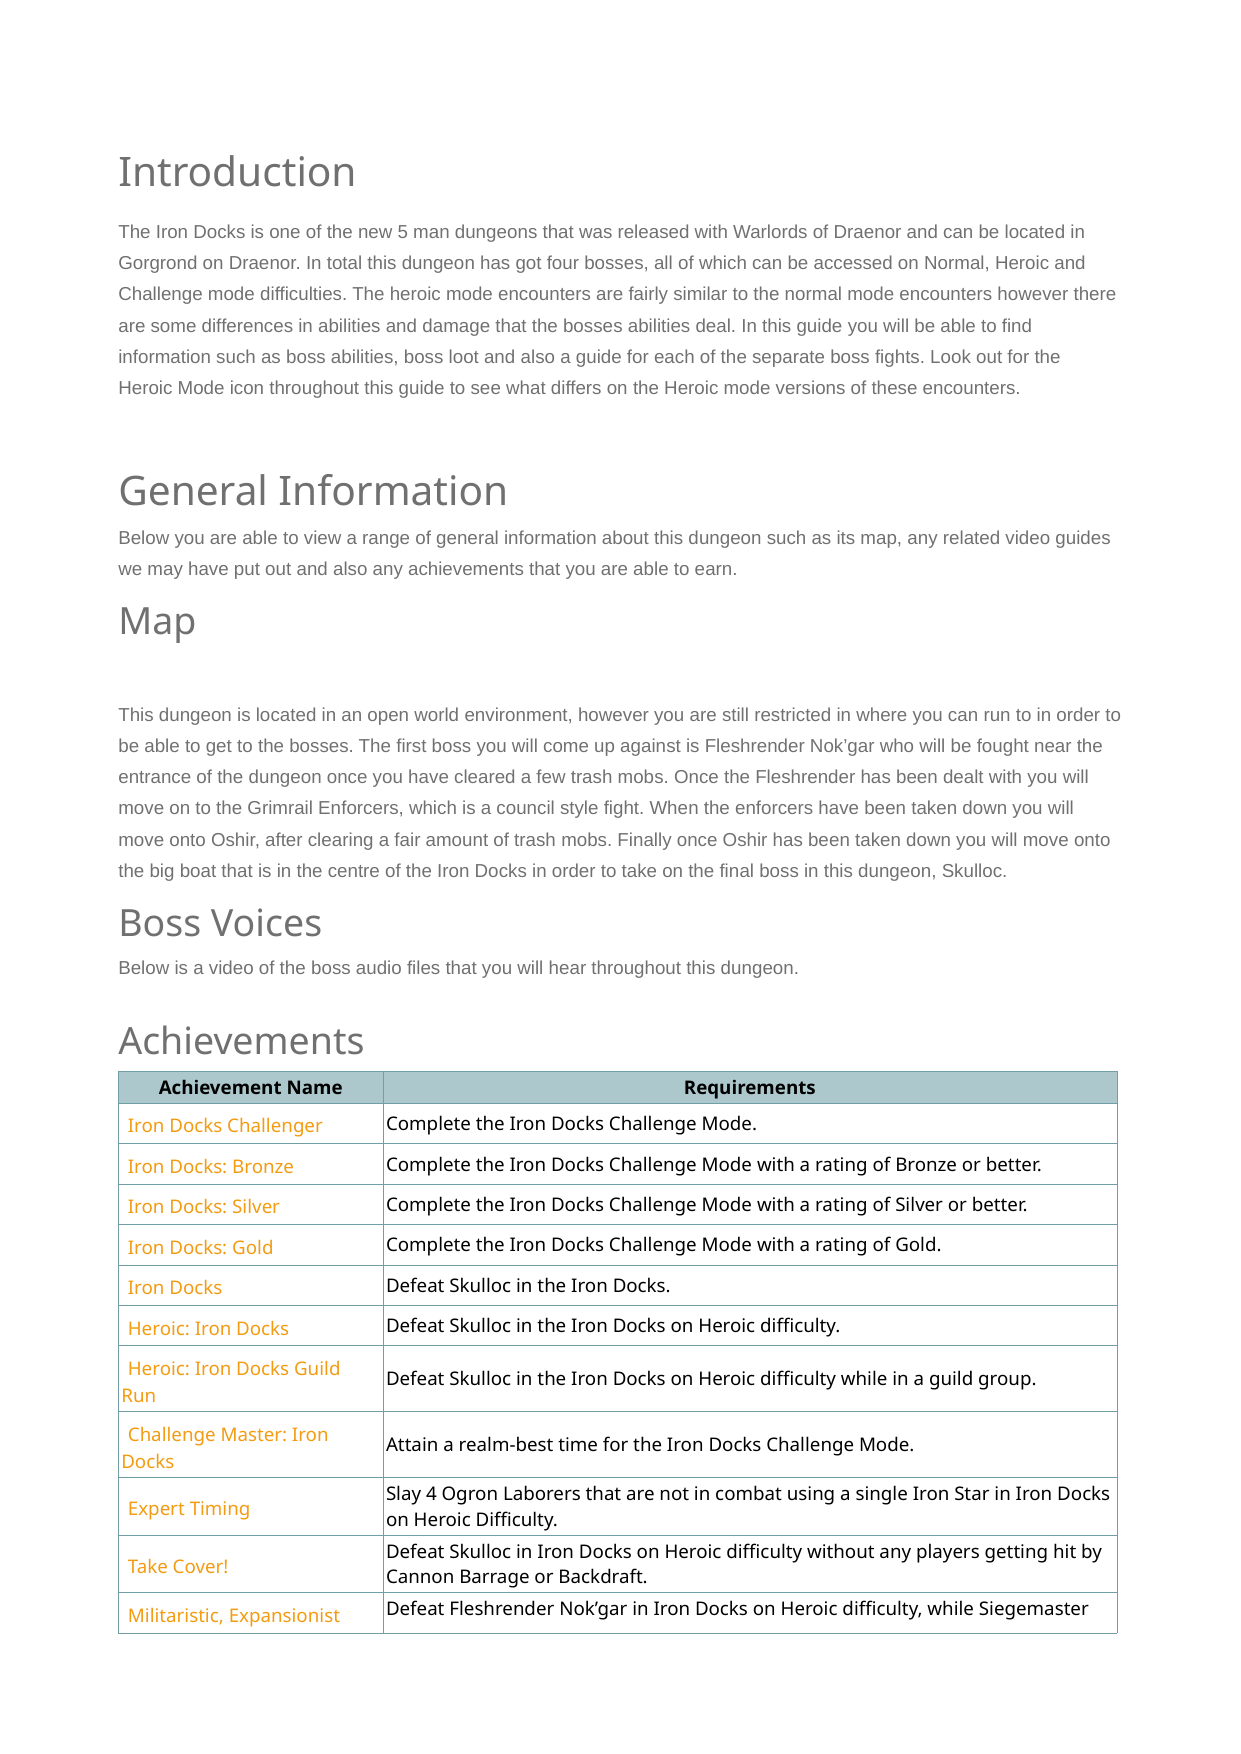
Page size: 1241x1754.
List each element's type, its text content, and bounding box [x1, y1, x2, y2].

table_cell Iron Docks: Bronze [119, 1144, 383, 1184]
table_cell Defeat Skulloc in the Iron Docks on Heroic difficulty while in a guild group. [384, 1346, 1117, 1411]
text Below is a video of the boss audio files that you will hear throughout this dungeon. [118, 947, 1122, 978]
table_cell Defeat Fleshrender Nok’gar in Iron Docks on Heroic difficulty, while Siegemaster [384, 1593, 1117, 1632]
text This dungeon is located in an open world environment, however you are still restricted in where you can run to in order to be able to get to the bosses. The first boss you will come up against is Fleshrender Nok’gar who will be fought near the entrance of the dungeon once you have cleared a few trash mobs. Once the Fleshrender has been dealt with you will move on to the Grimrail Enforcers, which is a council style fight. When the enforcers have been taken down you will move onto Oshir, after clearing a fair amount of trash mobs. Finally once Oshir has been taken down you will move onto the big boat that is in the centre of the Iron Docks in order to take on the final boss in this dungeon, Skulloc. [118, 694, 1122, 881]
table_cell Complete the Iron Docks Challenge Mode with a rating of Silver or better. [384, 1185, 1117, 1224]
subtitle Map [118, 594, 1122, 645]
table_cell Slay 4 Ogron Laborers that are not in combat using a single Iron Star in Iron Docks on Heroic Difficulty. [384, 1478, 1117, 1535]
table_cell Defeat Skulloc in the Iron Docks. [384, 1266, 1117, 1305]
table_cell Attain a realm-best time for the Iron Docks Challenge Mode. [384, 1412, 1117, 1477]
text Below you are able to view a range of general information about this dungeon such as its map, any related video guides we may have put out and also any achievements that you are able to earn. [118, 517, 1122, 579]
table_cell Militaristic, Expansionist [119, 1593, 383, 1632]
table_cell Iron Docks [119, 1266, 383, 1305]
table_cell Challenge Master: Iron Docks [119, 1412, 383, 1477]
table_cell Iron Docks: Gold [119, 1225, 383, 1264]
table_cell Complete the Iron Docks Challenge Mode with a rating of Gold. [384, 1225, 1117, 1264]
table_cell Defeat Skulloc in Iron Docks on Heroic difficulty without any players getting hit by Cannon Barrage or Backdraft. [384, 1536, 1117, 1592]
table_cell Take Cover! [119, 1536, 383, 1592]
table_header Requirements [384, 1072, 1117, 1103]
text The Iron Docks is one of the new 5 man dungeons that was released with Warlords of Draenor and can be located in Gorgrond on Draenor. In total this dungeon has got four bosses, all of which can be accessed on Normal, Heroic and Challenge mode difficulties. The heroic mode encounters are fairly similar to the normal mode encounters however there are some differences in abilities and damage that the bosses abilities deal. In this guide you will be able to find information such as boss abilities, boss loot and also a guide for each of the separate boss fights. Look out for the Heroic Mode icon throughout this guide to see what differs on the Heroic mode versions of these encounters. [118, 211, 1122, 398]
subtitle General Information [118, 462, 1122, 517]
table_cell Complete the Iron Docks Challenge Mode. [384, 1104, 1117, 1143]
table_cell Expert Timing [119, 1478, 383, 1535]
table_cell Heroic: Iron Docks Guild Run [119, 1346, 383, 1411]
table_cell Heroic: Iron Docks [119, 1306, 383, 1345]
table_cell Iron Docks Challenger [119, 1104, 383, 1143]
subtitle Boss Voices [118, 896, 1122, 947]
table_cell Iron Docks: Silver [119, 1185, 383, 1224]
subtitle Achievements [118, 1014, 1122, 1065]
subtitle Introduction [118, 143, 1122, 198]
table_cell Complete the Iron Docks Challenge Mode with a rating of Bronze or better. [384, 1144, 1117, 1184]
table_cell Defeat Skulloc in the Iron Docks on Heroic difficulty. [384, 1306, 1117, 1345]
table_header Achievement Name [119, 1072, 383, 1103]
